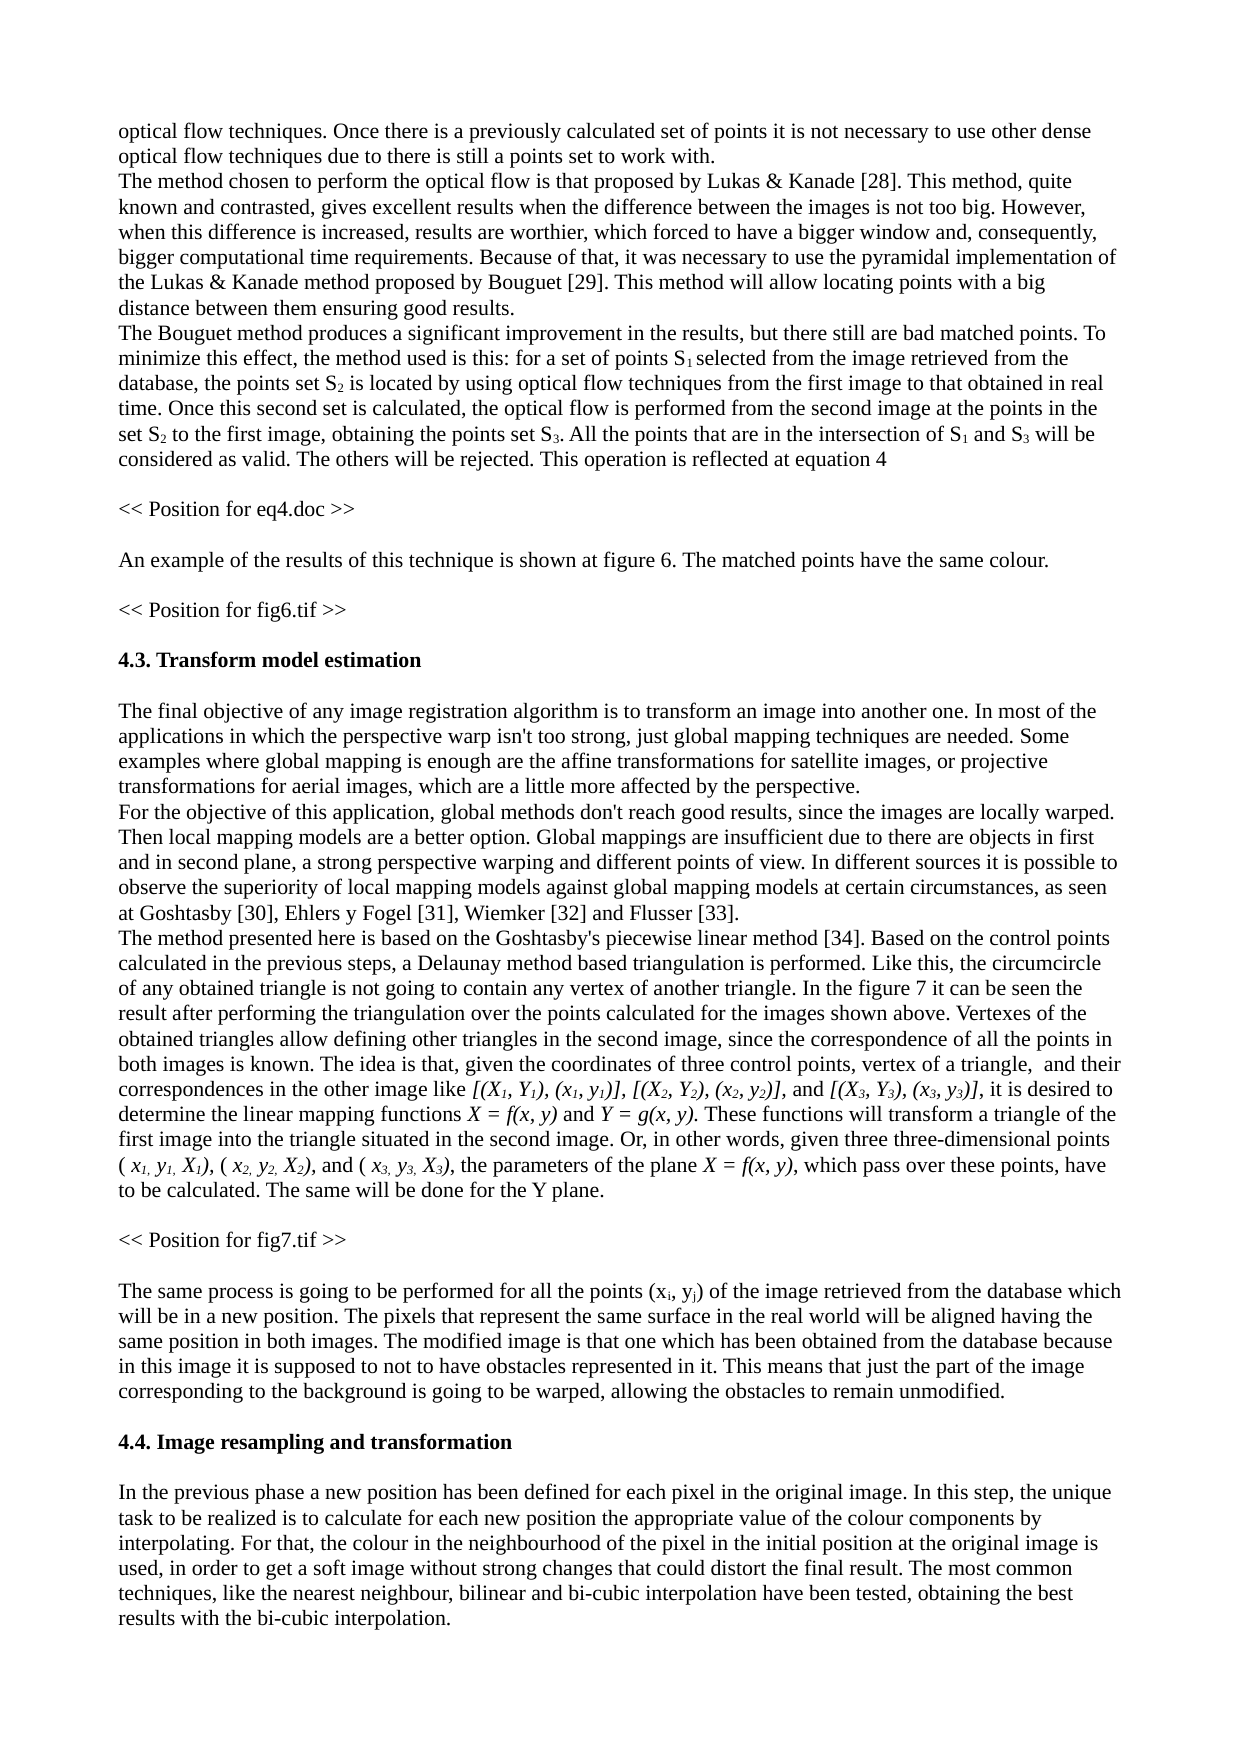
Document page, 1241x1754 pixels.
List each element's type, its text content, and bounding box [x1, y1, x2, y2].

text An example of the results of this technique is shown at figure 6. The matched points have the same colour. [118, 547, 1122, 572]
text For the objective of this application, global methods don't reach good results, since the images are locally warped. Then local mapping models are a better option. Global mappings are insufficient due to there are objects in first and in second plane, a strong perspective warping and different points of view. In different sources it is possible to observe the superiority of local mapping models against global mapping models at certain circumstances, as seen at Goshtasby [30], Ehlers y Fogel [31], Wiemker [32] and Flusser [33]. [118, 799, 1122, 925]
text The final objective of any image registration algorithm is to transform an image into another one. In most of the applications in which the perspective warp isn't too strong, just global mapping techniques are needed. Some examples where global mapping is enough are the affine transformations for satellite images, or projective transformations for aerial images, which are a little more affected by the perspective. [118, 698, 1122, 799]
text 4.3. Transform model estimation [118, 647, 1122, 673]
text The method presented here is based on the Goshtasby's piecewise linear method [34]. Based on the control points calculated in the previous steps, a Delaunay method based triangulation is performed. Like this, the circumcircle of any obtained triangle is not going to contain any vertex of another triangle. In the figure 7 it can be seen the result after performing the triangulation over the points calculated for the images shown above. Vertexes of the obtained triangles allow defining other triangles in the second image, since the correspondence of all the points in both images is known. The idea is that, given the coordinates of three control points, vertex of a triangle, and their correspondences in the other image like [(X1, Y1), (x1, y1)], [(X2, Y2), (x2, y2)], and [(X3, Y3), (x3, y3)], it is desired to determine the linear mapping functions X = f(x, y) and Y = g(x, y). These functions will transform a triangle of the first image into the triangle situated in the second image. Or, in other words, given three three-dimensional points ( x1, y1, X1), ( x2, y2, X2), and ( x3, y3, X3), the parameters of the plane X = f(x, y), which pass over these points, have to be calculated. The same will be done for the Y plane. [118, 925, 1122, 1202]
text << Position for fig6.tif >> [118, 597, 1122, 622]
text In the previous phase a new position has been defined for each pixel in the original image. In this step, the unique task to be realized is to calculate for each new position the appropriate value of the colour components by interpolating. For that, the colour in the neighbourhood of the pixel in the initial position at the original image is used, in order to get a soft image without strong changes that could distort the final result. The most common techniques, like the nearest neighbour, bilinear and bi-cubic interpolation have been tested, obtaining the best results with the bi-cubic interpolation. [118, 1479, 1122, 1631]
text << Position for fig7.tif >> [118, 1227, 1122, 1252]
text The same process is going to be performed for all the points (xi, yj) of the image retrieved from the database which will be in a new position. The pixels that represent the same surface in the real world will be aligned having the same position in both images. The modified image is that one which has been obtained from the database because in this image it is supposed to not to have obstacles represented in it. This means that just the part of the image corresponding to the background is going to be warped, allowing the obstacles to remain unmodified. [118, 1278, 1122, 1404]
text optical flow techniques. Once there is a previously calculated set of points it is not necessary to use other dense optical flow techniques due to there is still a points set to work with. [118, 118, 1122, 168]
text << Position for eq4.doc >> [118, 496, 1122, 521]
text The method chosen to perform the optical flow is that proposed by Lukas & Kanade [28]. This method, quite known and contrasted, gives excellent results when the difference between the images is not too big. However, when this difference is increased, results are worthier, which forced to have a bigger window and, consequently, bigger computational time requirements. Because of that, it was necessary to use the pyramidal implementation of the Lukas & Kanade method proposed by Bouguet [29]. This method will allow locating points with a big distance between them ensuring good results. [118, 168, 1122, 320]
text The Bouguet method produces a significant improvement in the results, but there still are bad matched points. To minimize this effect, the method used is this: for a set of points S1 selected from the image retrieved from the database, the points set S2 is located by using optical flow techniques from the first image to that obtained in real time. Once this second set is calculated, the optical flow is performed from the second image at the points in the set S2 to the first image, obtaining the points set S3. All the points that are in the intersection of S1 and S3 will be considered as valid. The others will be rejected. This operation is reflected at equation 4 [118, 320, 1122, 471]
text 4.4. Image resampling and transformation [118, 1429, 1122, 1454]
